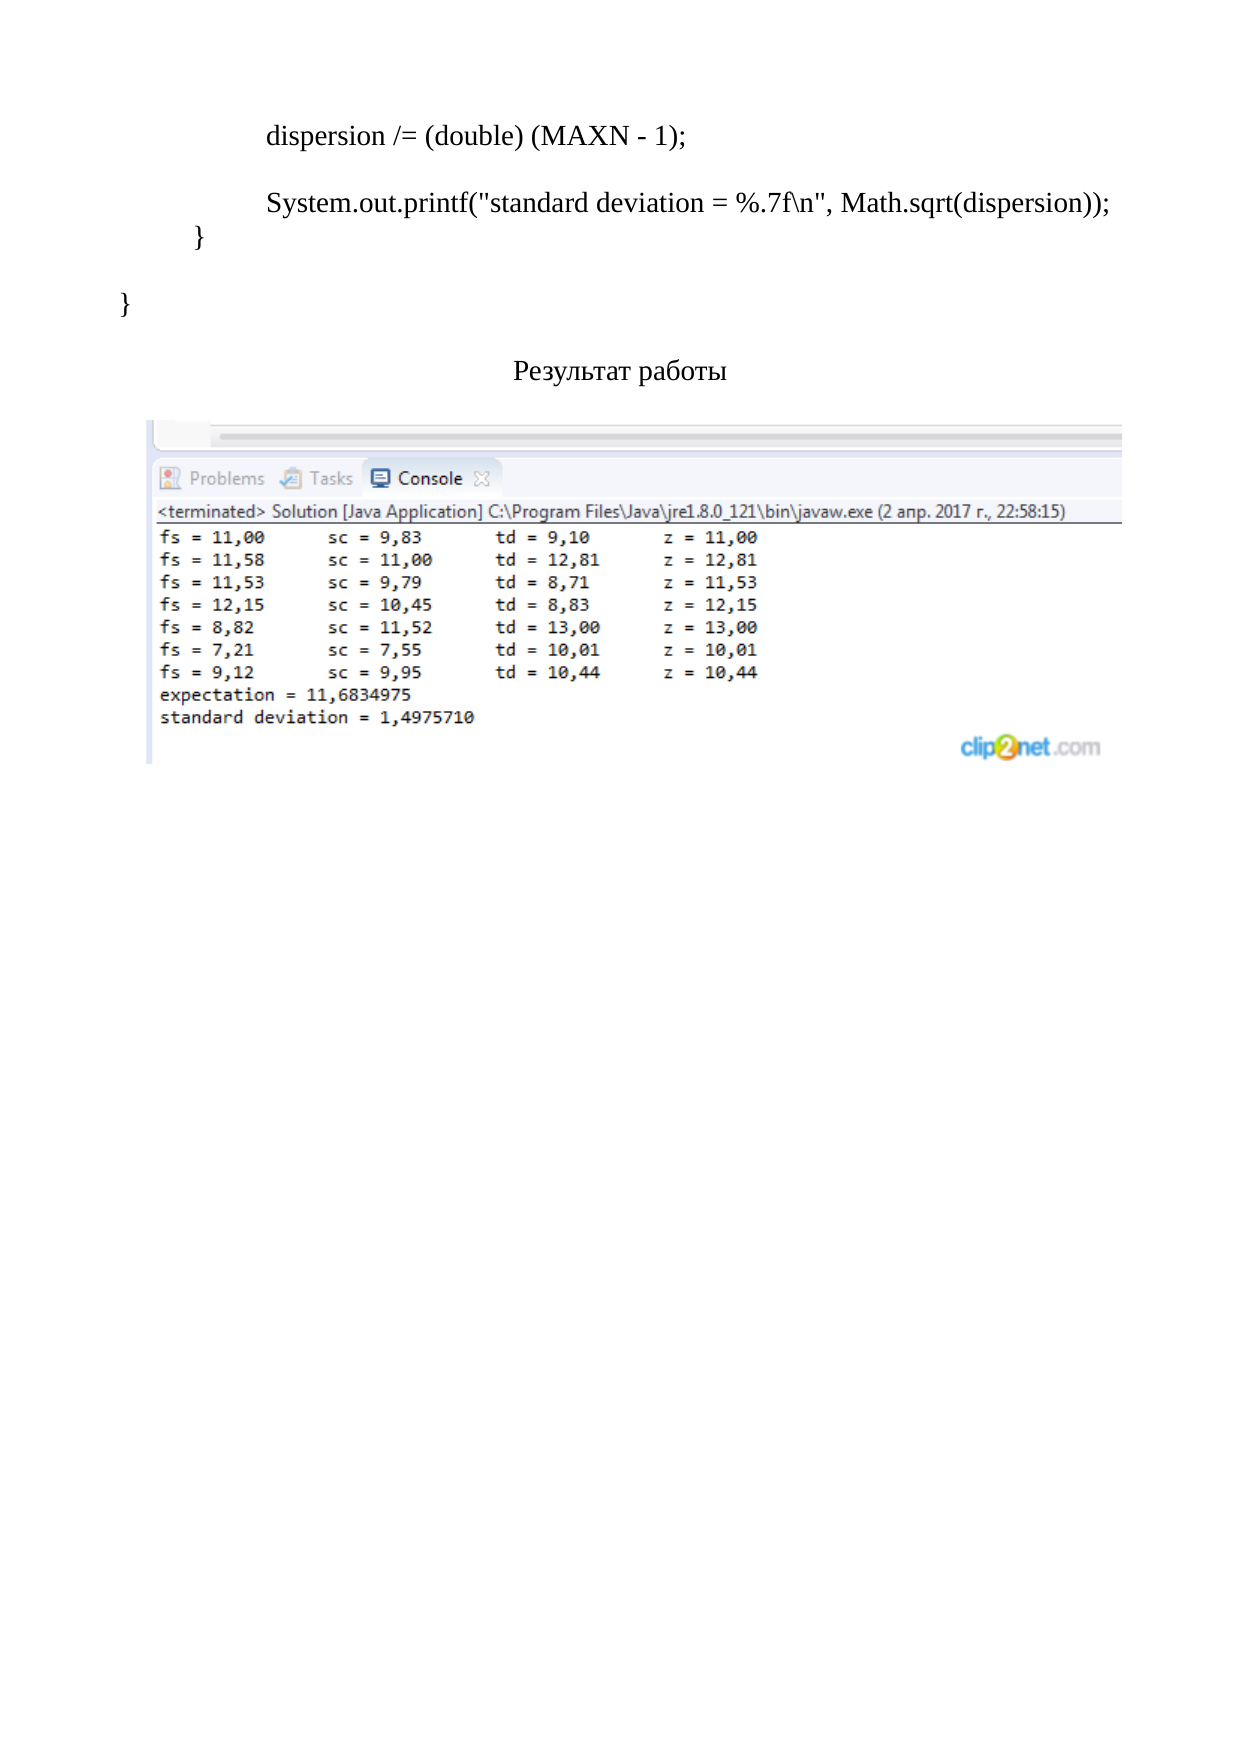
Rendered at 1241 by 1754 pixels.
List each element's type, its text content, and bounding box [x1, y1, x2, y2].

text } [118, 219, 1122, 252]
text dispersion /= (double) (MAXN - 1); [118, 118, 1122, 152]
text Результат работы [118, 353, 1122, 386]
text System.out.printf("standard deviation = %.7f\n", Math.sqrt(dispersion)); [118, 185, 1122, 219]
text } [118, 286, 1122, 319]
picture [118, 420, 1123, 764]
